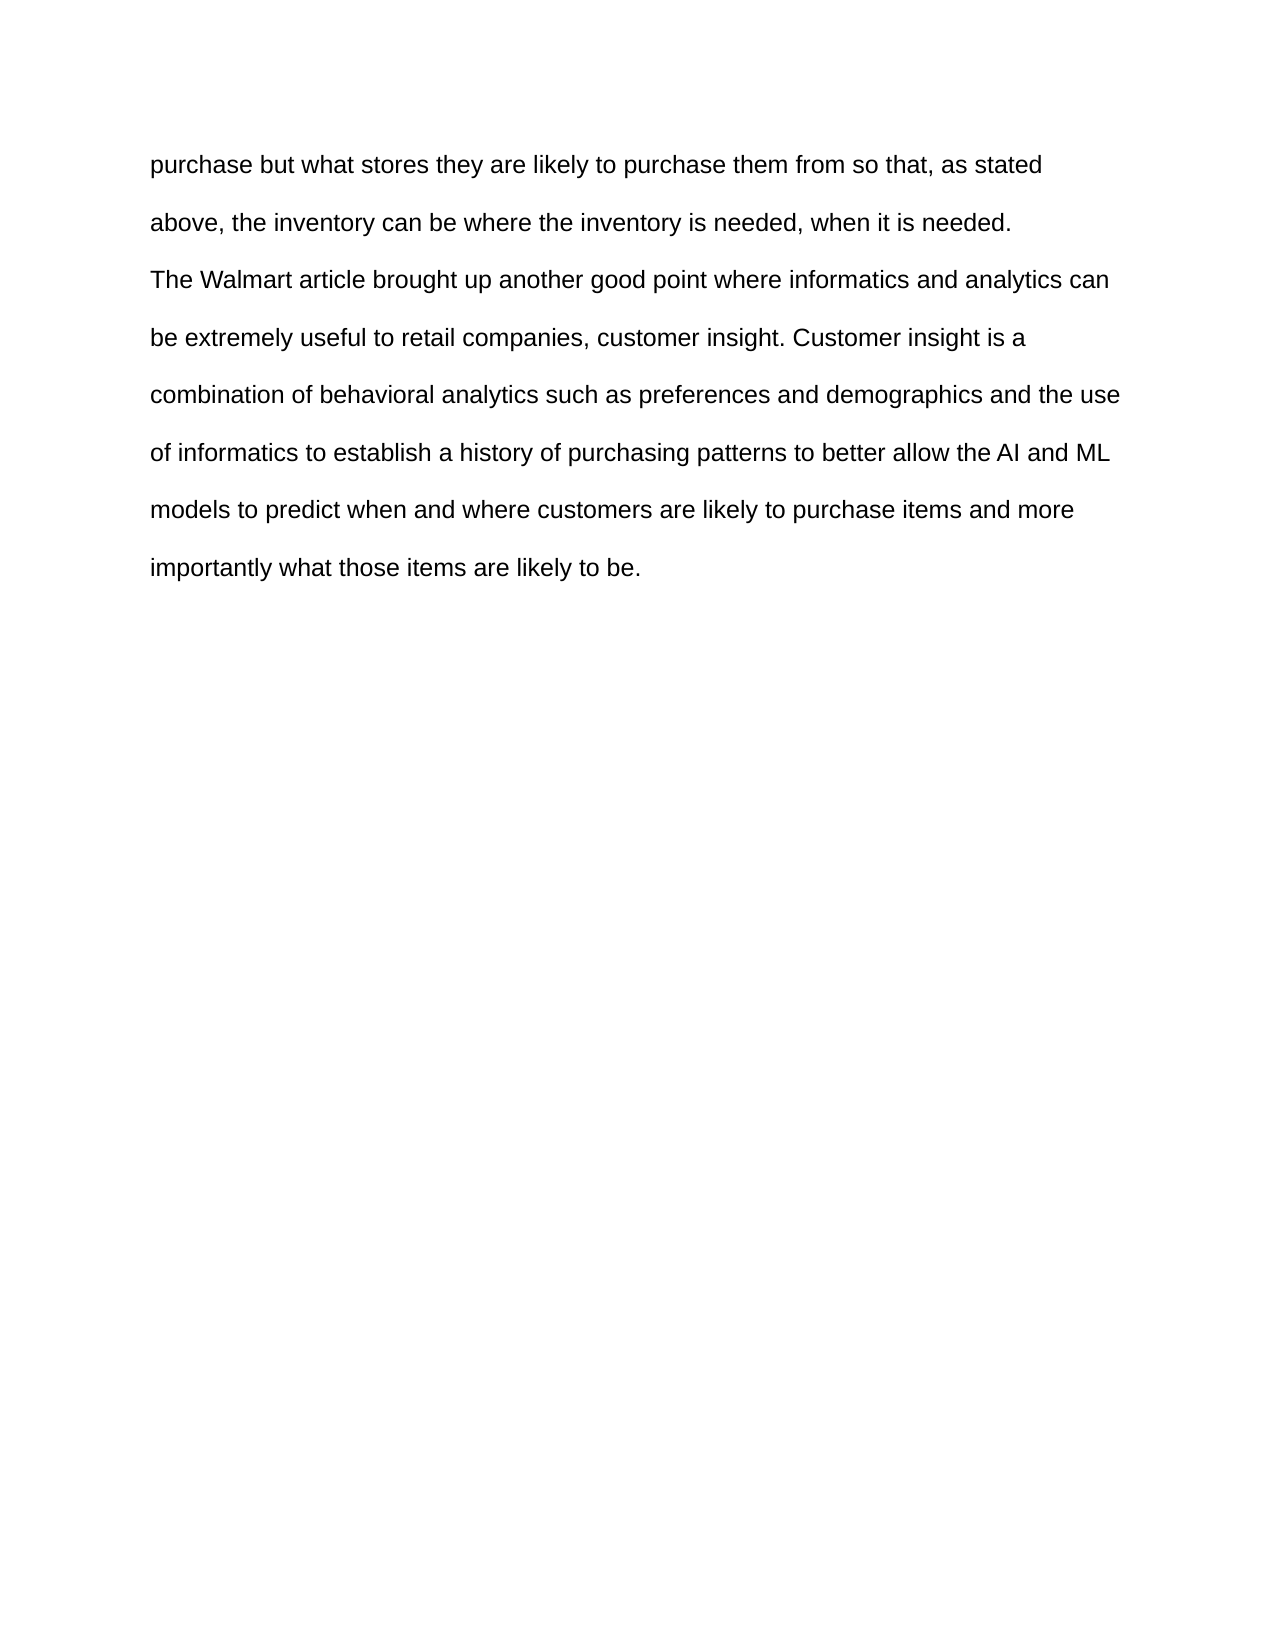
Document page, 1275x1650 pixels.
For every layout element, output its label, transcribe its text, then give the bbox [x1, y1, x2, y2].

text The Walmart article brought up another good point where informatics and analytics can be extremely useful to retail companies, customer insight. Customer insight is a combination of behavioral analytics such as preferences and demographics and the use of informatics to establish a history of purchasing patterns to better allow the AI and ML models to predict when and where customers are likely to purchase items and more importantly what those items are likely to be. [150, 265, 1125, 581]
text purchase but what stores they are likely to purchase them from so that, as stated above, the inventory can be where the inventory is needed, when it is needed. [150, 150, 1125, 236]
